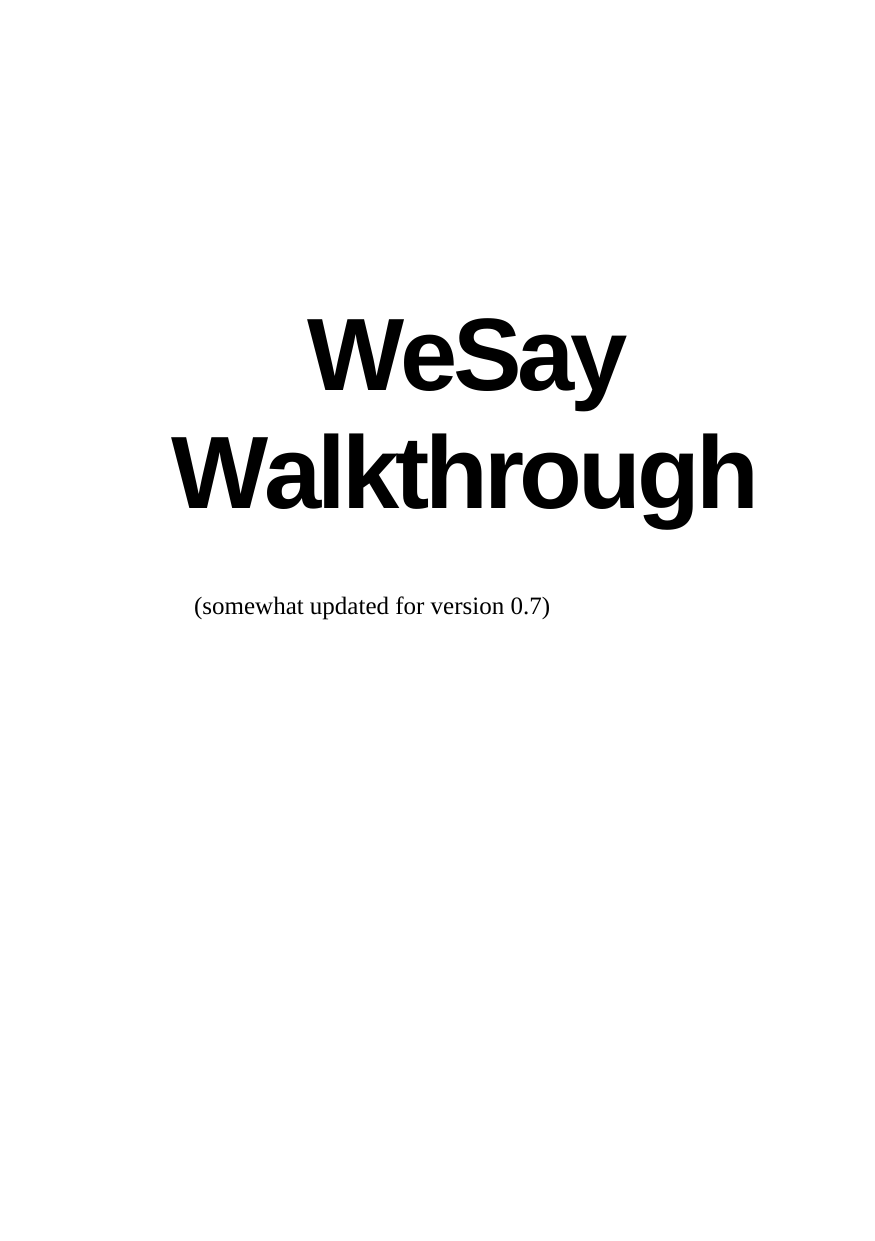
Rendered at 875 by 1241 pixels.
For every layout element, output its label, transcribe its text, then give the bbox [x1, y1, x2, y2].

title WeSay Walkthrough [120, 294, 814, 530]
text (somewhat updated for version 0.7) [120, 591, 814, 620]
